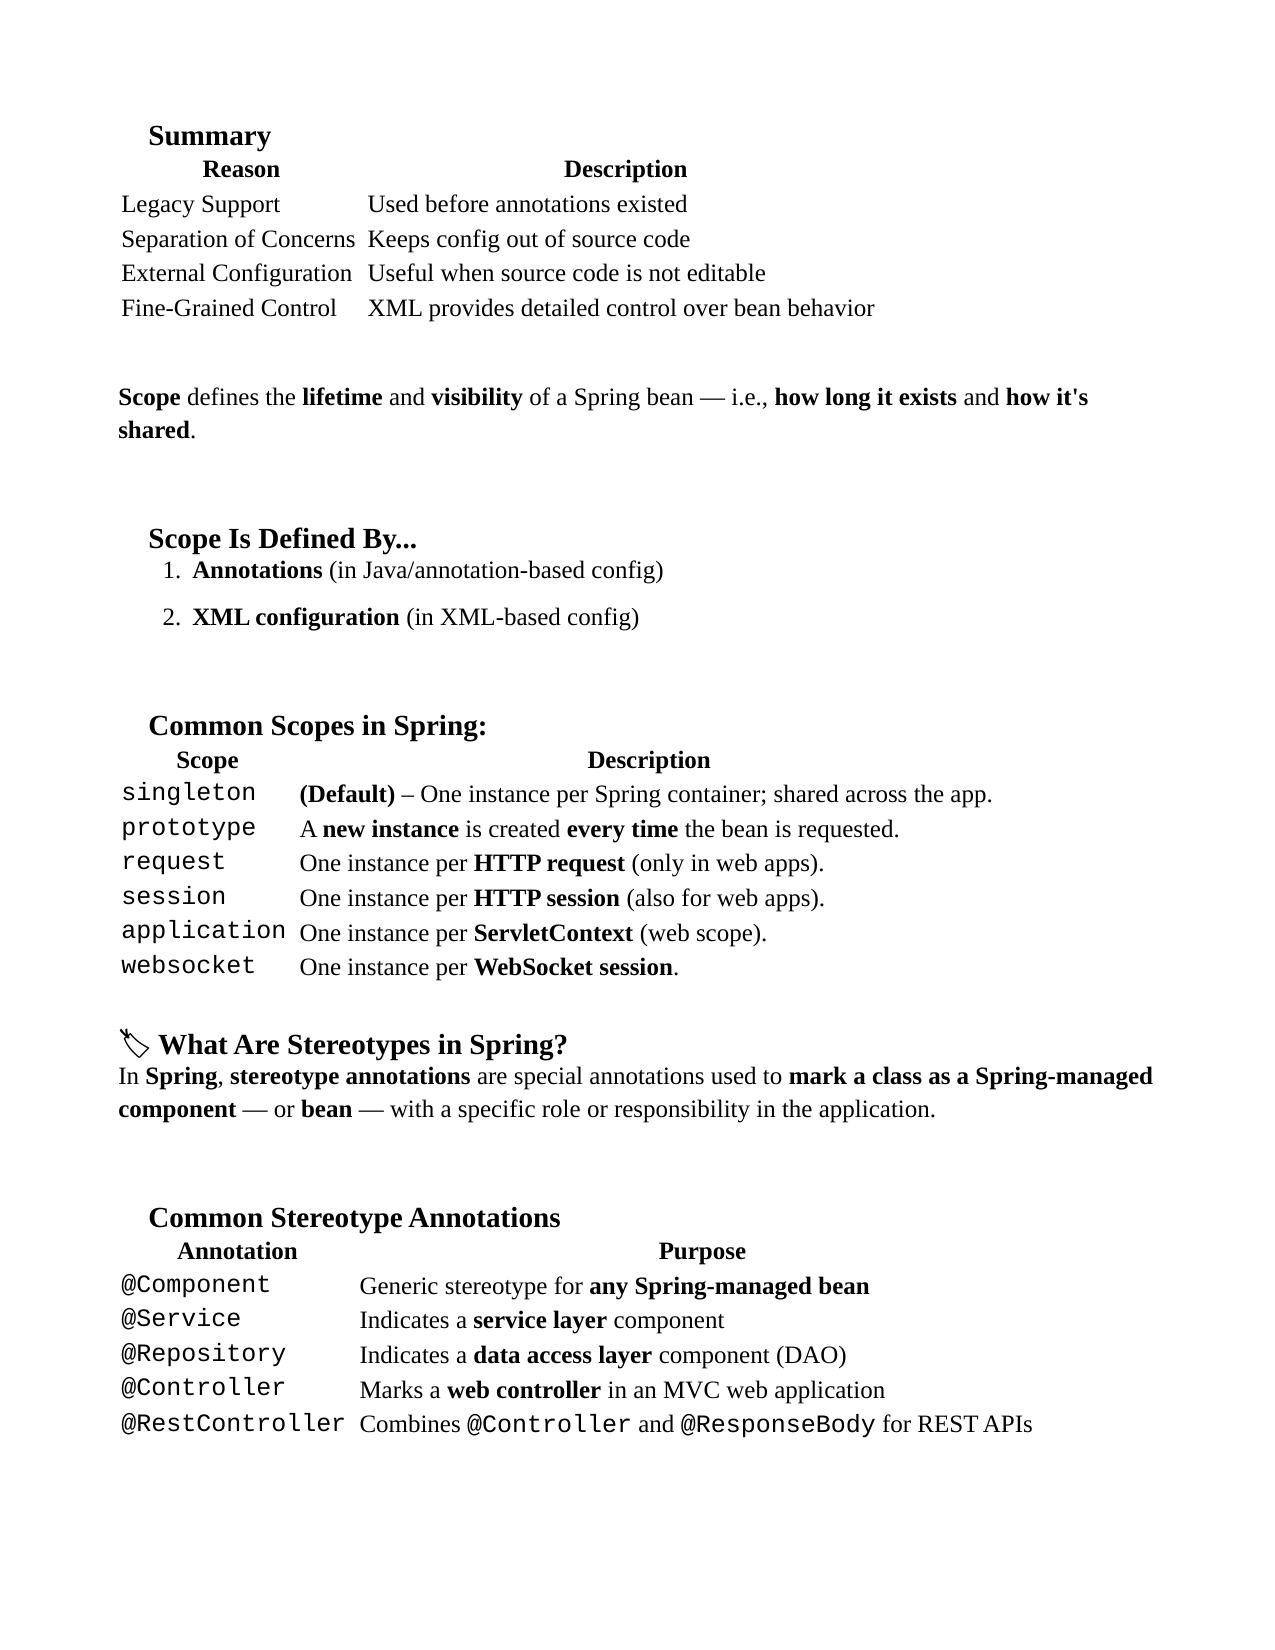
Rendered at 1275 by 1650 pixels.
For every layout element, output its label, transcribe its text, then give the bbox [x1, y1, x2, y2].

table_cell @RestController [118, 1406, 356, 1443]
list Annotations (in Java/annotation-based config) [162, 555, 1157, 583]
subtitle 📅 Scope Is Defined By... [118, 521, 1157, 555]
table_cell @Repository [118, 1337, 356, 1372]
table_cell websocket [118, 949, 296, 984]
table_cell singleton [118, 776, 296, 811]
table_cell Useful when source code is not editable [365, 255, 887, 290]
table_cell (Default) – One instance per Spring container; shared across the app. [296, 776, 1002, 811]
table_cell prototype [118, 811, 296, 846]
table_cell Generic stereotype for any Spring-managed bean [356, 1268, 1048, 1303]
subtitle 🏷️ What Are Stereotypes in Spring? [118, 1027, 1157, 1061]
text Scope defines the lifetime and visibility of a Spring bean — i.e., how long it exists and how it's shared. [118, 382, 1157, 444]
table_cell One instance per WebSocket session. [296, 949, 1002, 984]
table_cell One instance per HTTP session (also for web apps). [296, 880, 1002, 915]
table_cell application [118, 915, 296, 949]
table_header Reason [118, 152, 364, 186]
table_cell One instance per ServletContext (web scope). [296, 915, 1002, 949]
table_cell XML provides detailed control over bean behavior [365, 290, 887, 324]
table_header Purpose [356, 1234, 1048, 1268]
table_cell Legacy Support [118, 186, 364, 221]
subtitle 📌 Summary [118, 118, 1157, 152]
table_cell A new instance is created every time the bean is requested. [296, 811, 1002, 846]
table_cell Marks a web controller in an MVC web application [356, 1372, 1048, 1406]
table_cell Used before annotations existed [365, 186, 887, 221]
table_cell Combines @Controller and @ResponseBody for REST APIs [356, 1406, 1048, 1443]
table_header Description [296, 742, 1002, 776]
text In Spring, stereotype annotations are special annotations used to mark a class as a Spring-managed component — or bean — with a specific role or responsibility in the application. [118, 1061, 1157, 1123]
table_cell @Controller [118, 1372, 356, 1406]
table_header Annotation [118, 1234, 356, 1268]
table_cell @Component [118, 1268, 356, 1303]
table_cell session [118, 880, 296, 915]
list XML configuration (in XML-based config) [162, 602, 1157, 631]
subtitle ✅ Common Stereotype Annotations [118, 1200, 1157, 1233]
table_cell Indicates a data access layer component (DAO) [356, 1337, 1048, 1372]
table_cell Keeps config out of source code [365, 221, 887, 255]
table_header Description [365, 152, 887, 186]
table_cell Separation of Concerns [118, 221, 364, 255]
table_cell request [118, 846, 296, 880]
table_cell External Configuration [118, 255, 364, 290]
table_cell Fine-Grained Control [118, 290, 364, 324]
subtitle ✅ Common Scopes in Spring: [118, 708, 1157, 742]
table_cell Indicates a service layer component [356, 1303, 1048, 1337]
table_cell @Service [118, 1303, 356, 1337]
table_header Scope [118, 742, 296, 776]
table_cell One instance per HTTP request (only in web apps). [296, 846, 1002, 880]
